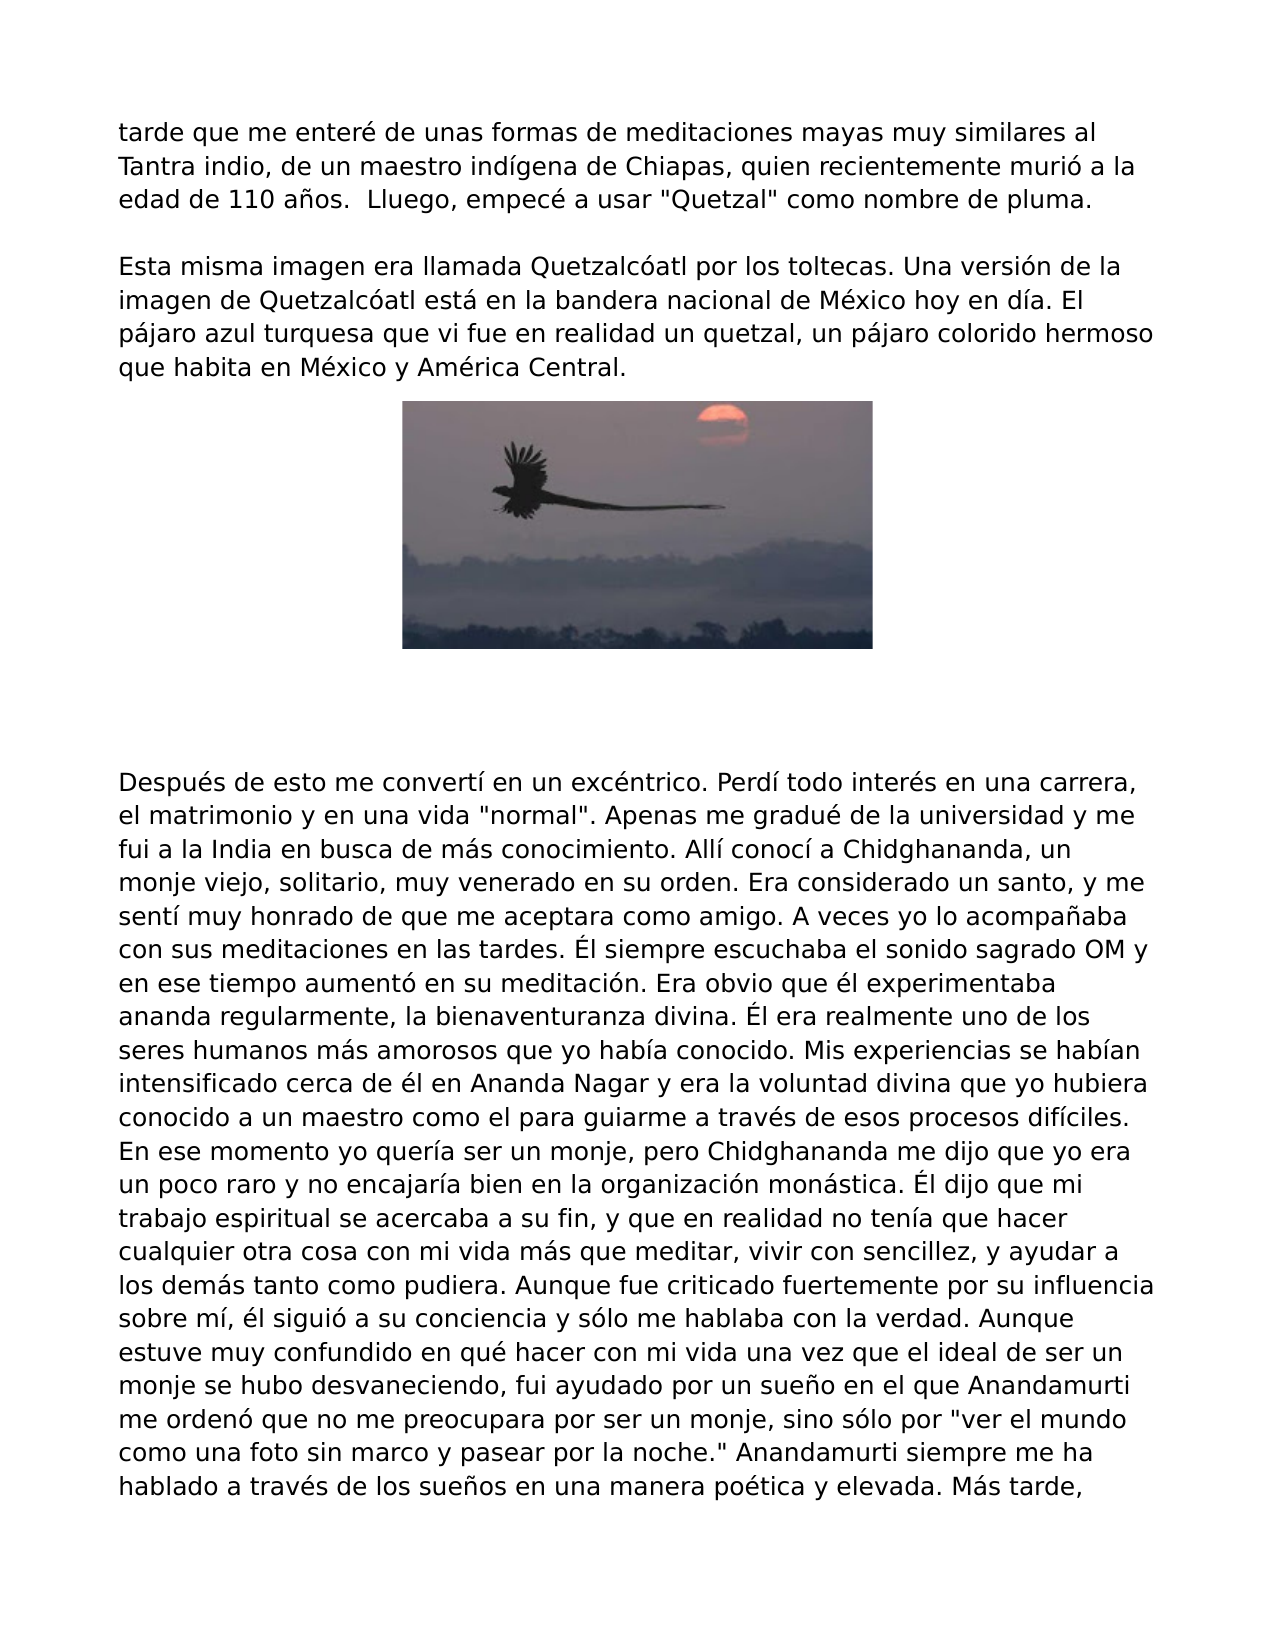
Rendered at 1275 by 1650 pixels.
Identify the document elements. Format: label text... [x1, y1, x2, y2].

text tarde que me enteré de unas formas de meditaciones mayas muy similares al Tantra indio, de un maestro indígena de Chiapas, quien recientemente murió a la edad de 110 años. Lluego, empecé a usar "Quetzal" como nombre de pluma. Esta misma imagen era llamada Quetzalcóatl por los toltecas. Una versión de la imagen de Quetzalcóatl está en la bandera nacional de México hoy en día. El pájaro azul turquesa que vi fue en realidad un quetzal, un pájaro colorido hermoso que habita en México y América Central. [118, 118, 1157, 382]
text Después de esto me convertí en un excéntrico. Perdí todo interés en una carrera, el matrimonio y en una vida "normal". Apenas me gradué de la universidad y me fui a la India en busca de más conocimiento. Allí conocí a Chidghananda, un monje viejo, solitario, muy venerado en su orden. Era considerado un santo, y me sentí muy honrado de que me aceptara como amigo. A veces yo lo acompañaba con sus meditaciones en las tardes. Él siempre escuchaba el sonido sagrado OM y en ese tiempo aumentó en su meditación. Era obvio que él experimentaba ananda regularmente, la bienaventuranza divina. Él era realmente uno de los seres humanos más amorosos que yo había conocido. Mis experiencias se habían intensificado cerca de él en Ananda Nagar y era la voluntad divina que yo hubiera conocido a un maestro como el para guiarme a través de esos procesos difíciles. En ese momento yo quería ser un monje, pero Chidghananda me dijo que yo era un poco raro y no encajaría bien en la organización monástica. Él dijo que mi trabajo espiritual se acercaba a su fin, y que en realidad no tenía que hacer cualquier otra cosa con mi vida más que meditar, vivir con sencillez, y ayudar a los demás tanto como pudiera. Aunque fue criticado fuertemente por su influencia sobre mí, él siguió a su conciencia y sólo me hablaba con la verdad. Aunque estuve muy confundido en qué hacer con mi vida una vez que el ideal de ser un monje se hubo desvaneciendo, fui ayudado por un sueño en el que Anandamurti me ordenó que no me preocupara por ser un monje, sino sólo por "ver el mundo como una foto sin marco y pasear por la noche." Anandamurti siempre me ha hablado a través de los sueños en una manera poética y elevada. Más tarde, [118, 701, 1157, 1501]
picture [402, 401, 873, 649]
